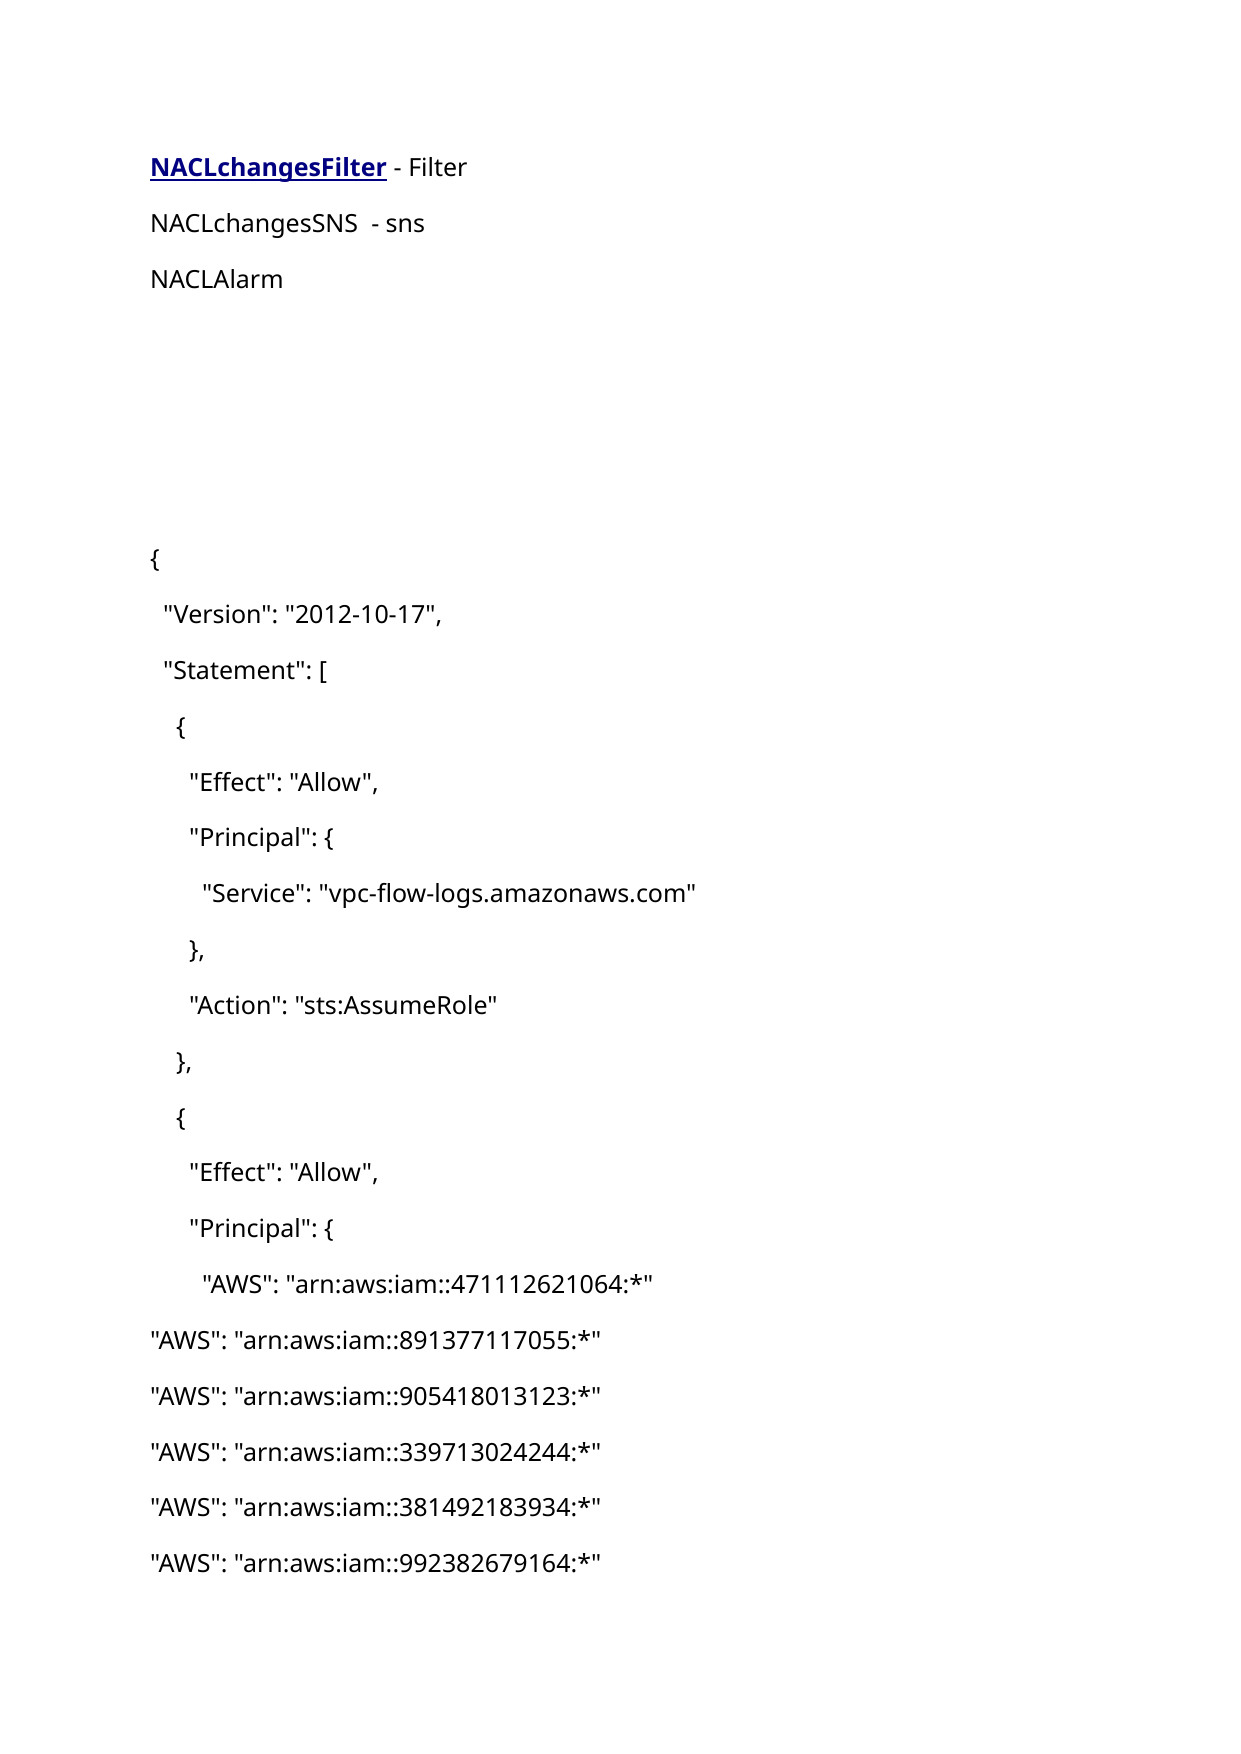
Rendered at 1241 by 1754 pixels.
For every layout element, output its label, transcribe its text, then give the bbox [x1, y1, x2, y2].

text "Version": "2012-10-17", [150, 597, 1090, 631]
text "AWS": "arn:aws:iam::905418013123:*" [150, 1378, 1090, 1412]
text "Action": "sts:AssumeRole" [150, 987, 1090, 1022]
text { [150, 708, 1090, 742]
text "Principal": { [150, 1211, 1090, 1245]
text "AWS": "arn:aws:iam::891377117055:*" [150, 1322, 1090, 1357]
text { [150, 541, 1090, 575]
text "AWS": "arn:aws:iam::992382679164:*" [150, 1546, 1090, 1580]
text "Service": "vpc-flow-logs.amazonaws.com" [150, 876, 1090, 910]
text NACLchangesSNS - sns [150, 206, 1090, 240]
text "AWS": "arn:aws:iam::339713024244:*" [150, 1434, 1090, 1468]
text }, [150, 932, 1090, 966]
text "AWS": "arn:aws:iam::381492183934:*" [150, 1490, 1090, 1524]
text { [150, 1099, 1090, 1133]
text "Effect": "Allow", [150, 1155, 1090, 1189]
text "Statement": [ [150, 652, 1090, 687]
text NACLAlarm [150, 262, 1090, 296]
text NACLchangesFilter - Filter [150, 150, 1090, 184]
text "Principal": { [150, 820, 1090, 854]
text "Effect": "Allow", [150, 764, 1090, 798]
text "AWS": "arn:aws:iam::471112621064:*" [150, 1267, 1090, 1301]
text }, [150, 1043, 1090, 1077]
